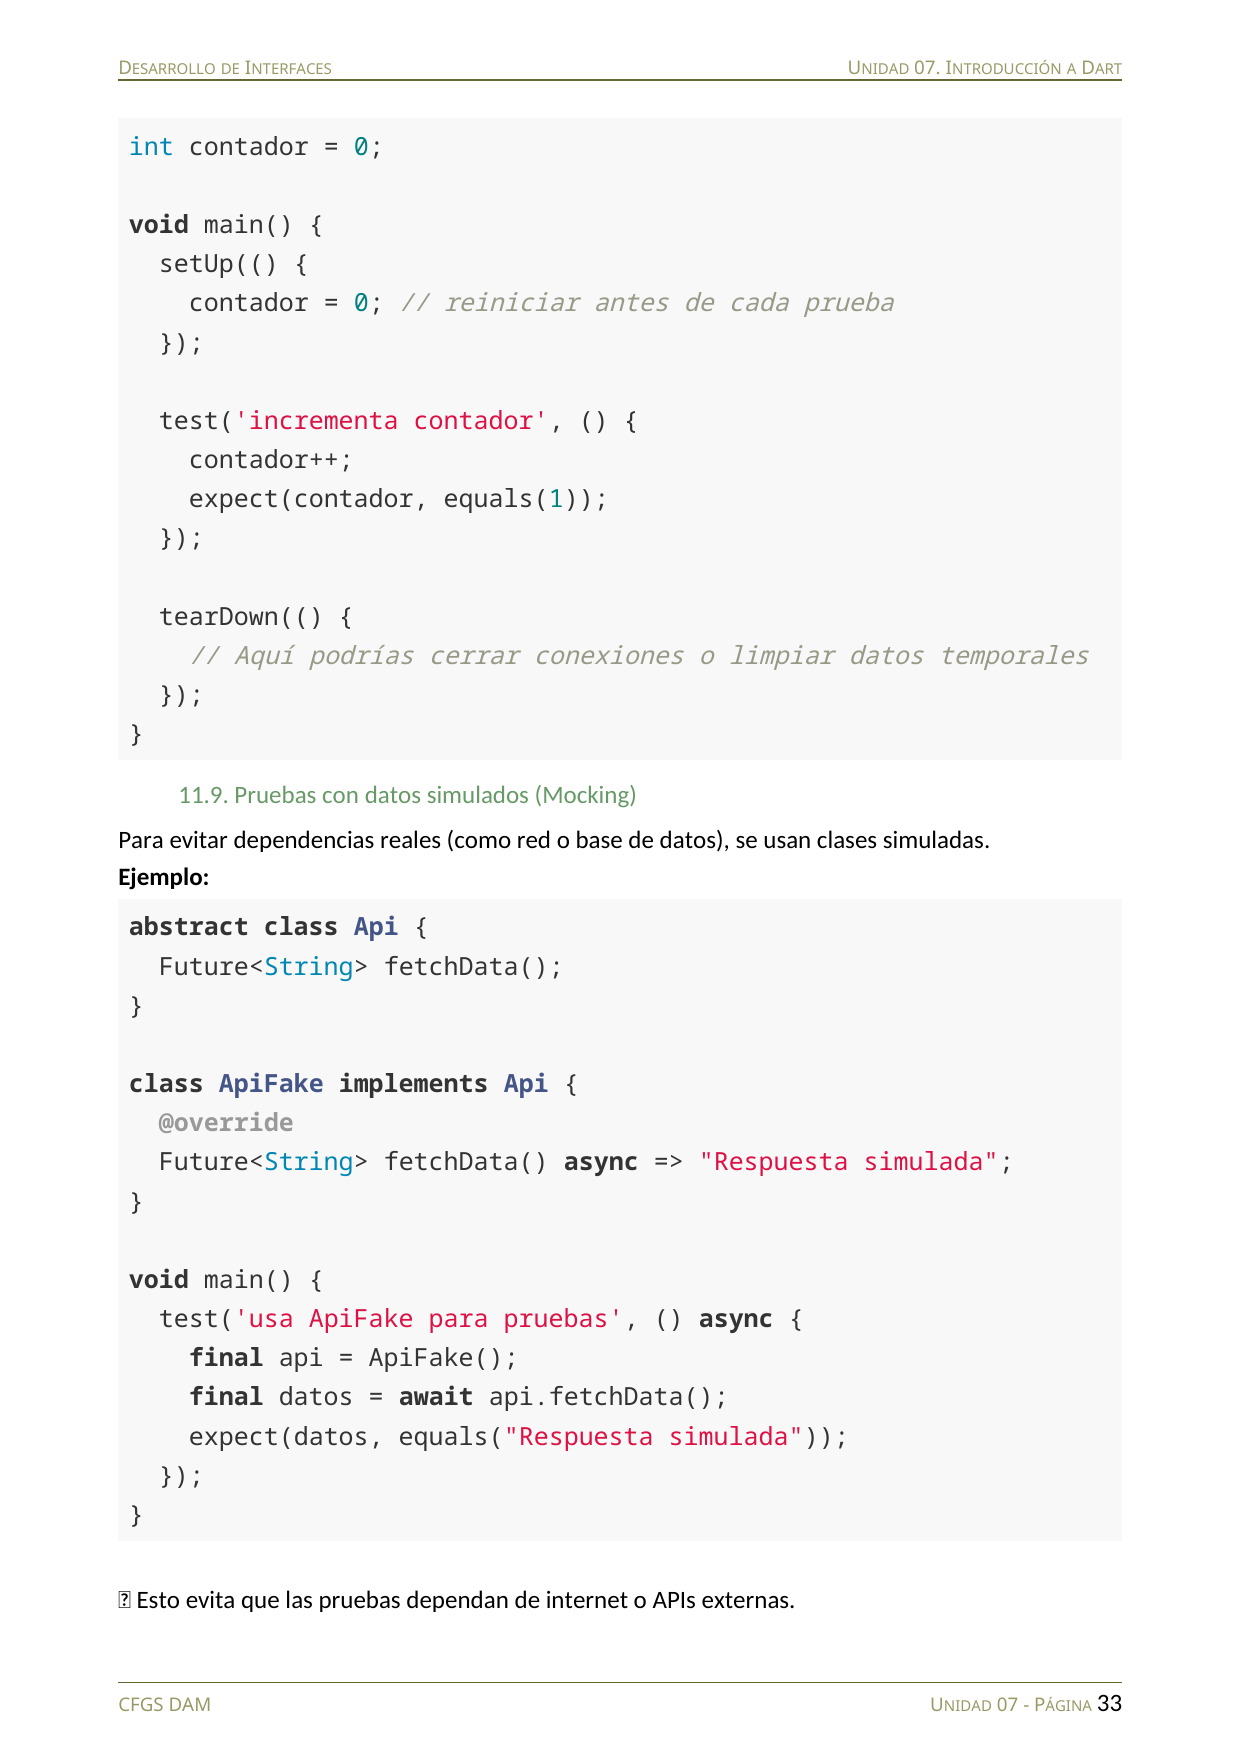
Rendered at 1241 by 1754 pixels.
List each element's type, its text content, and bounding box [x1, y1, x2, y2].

text Ejemplo: [118, 862, 1122, 892]
text Para evitar dependencias reales (como red o base de datos), se usan clases simuladas. [118, 824, 1122, 855]
table_header abstract class Api { Future<String> fetchData(); } class ApiFake implements Api { @override Future<String> fetchData() async => "Respuesta simulada"; } void main() { test('usa ApiFake para pruebas', () async { final api = ApiFake(); final datos = await api.fetchData(); expect(datos, equals("Respuesta simulada")); }); } [118, 899, 1122, 1541]
text 💡 Esto evita que las pruebas dependan de internet o APIs externas. [118, 1584, 1122, 1614]
subtitle 11.9. Pruebas con datos simulados (Mocking) [178, 779, 1122, 810]
table_header int contador = 0; void main() { setUp(() { contador = 0; // reiniciar antes de cada prueba }); test('incrementa contador', () { contador++; expect(contador, equals(1)); }); tearDown(() { // Aquí podrías cerrar conexiones o limpiar datos temporales }); } [118, 118, 1122, 760]
